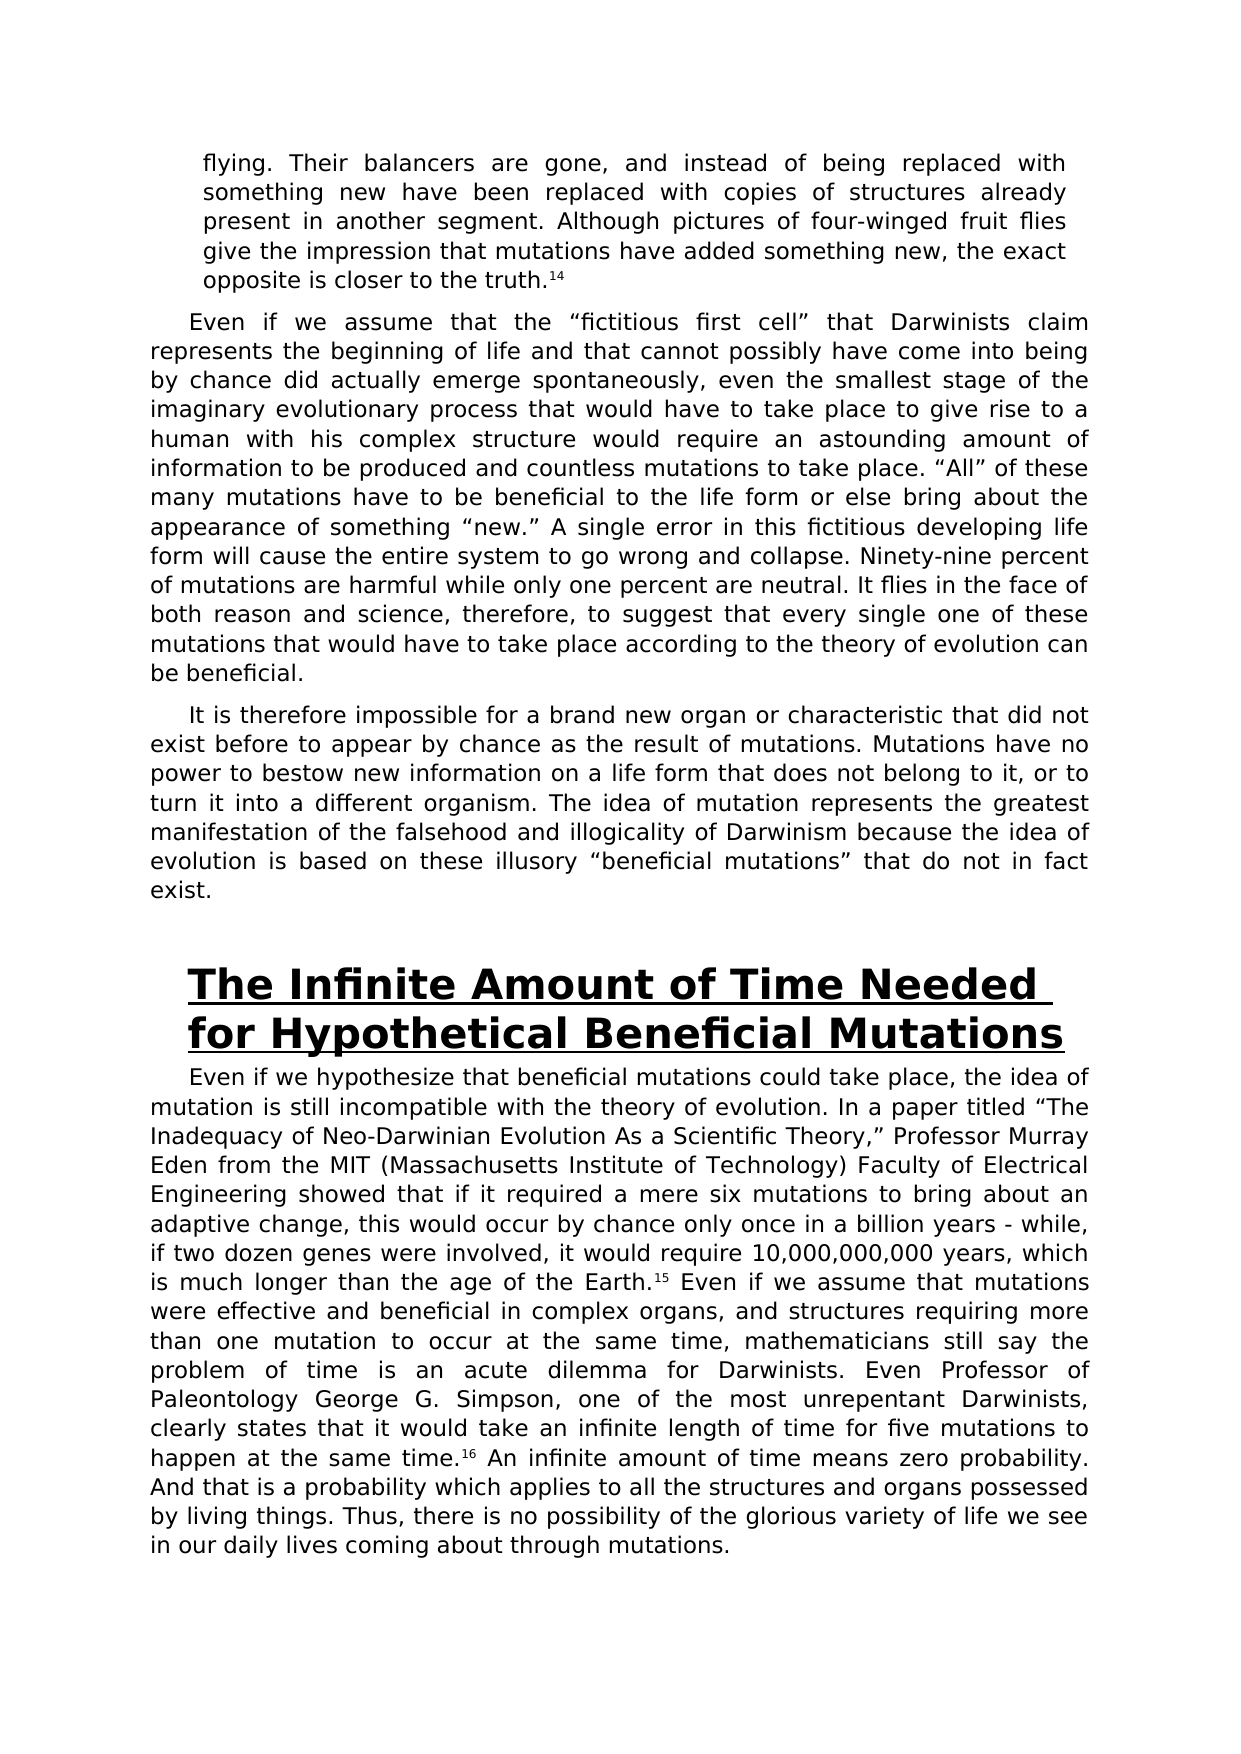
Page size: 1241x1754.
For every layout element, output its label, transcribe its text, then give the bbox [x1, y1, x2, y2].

text Even if we assume that the “fictitious first cell” that Darwinists claim represents the beginning of life and that cannot possibly have come into being by chance did actually emerge spontaneously, even the smallest stage of the imaginary evolutionary process that would have to take place to give rise to a human with his complex structure would require an astounding amount of information to be produced and countless mutations to take place. “All” of these many mutations have to be beneficial to the life form or else bring about the appearance of something “new.” A single error in this fictitious developing life form will cause the entire system to go wrong and collapse. Ninety-nine percent of mutations are harmful while only one percent are neutral. It flies in the face of both reason and science, therefore, to suggest that every single one of these mutations that would have to take place according to the theory of evolution can be beneficial. [150, 309, 1090, 687]
text flying. Their balancers are gone, and instead of being replaced with something new have been replaced with copies of structures already present in another segment. Although pictures of four-winged fruit flies give the impression that mutations have added something new, the exact opposite is closer to the truth.14 [203, 150, 1068, 294]
subtitle The Infinite Amount of Time Needed for Hypothetical Beneficial Mutations [187, 961, 1090, 1058]
text Even if we hypothesize that beneficial mutations could take place, the idea of mutation is still incompatible with the theory of evolution. In a paper titled “The Inadequacy of Neo-Darwinian Evolution As a Scientific Theory,” Professor Murray Eden from the MIT (Massachusetts Institute of Technology) Faculty of Electrical Engineering showed that if it required a mere six mutations to bring about an adaptive change, this would occur by chance only once in a billion years - while, if two dozen genes were involved, it would require 10,000,000,000 years, which is much longer than the age of the Earth.15 Even if we assume that mutations were effective and beneficial in complex organs, and structures requiring more than one mutation to occur at the same time, mathematicians still say the problem of time is an acute dilemma for Darwinists. Even Professor of Paleontology George G. Simpson, one of the most unrepentant Darwinists, clearly states that it would take an infinite length of time for five mutations to happen at the same time.16 An infinite amount of time means zero probability. And that is a probability which applies to all the structures and organs possessed by living things. Thus, there is no possibility of the glorious variety of life we see in our daily lives coming about through mutations. [150, 1064, 1090, 1559]
text It is therefore impossible for a brand new organ or characteristic that did not exist before to appear by chance as the result of mutations. Mutations have no power to bestow new information on a life form that does not belong to it, or to turn it into a different organism. The idea of mutation represents the greatest manifestation of the falsehood and illogicality of Darwinism because the idea of evolution is based on these illusory “beneficial mutations” that do not in fact exist. [150, 702, 1090, 904]
